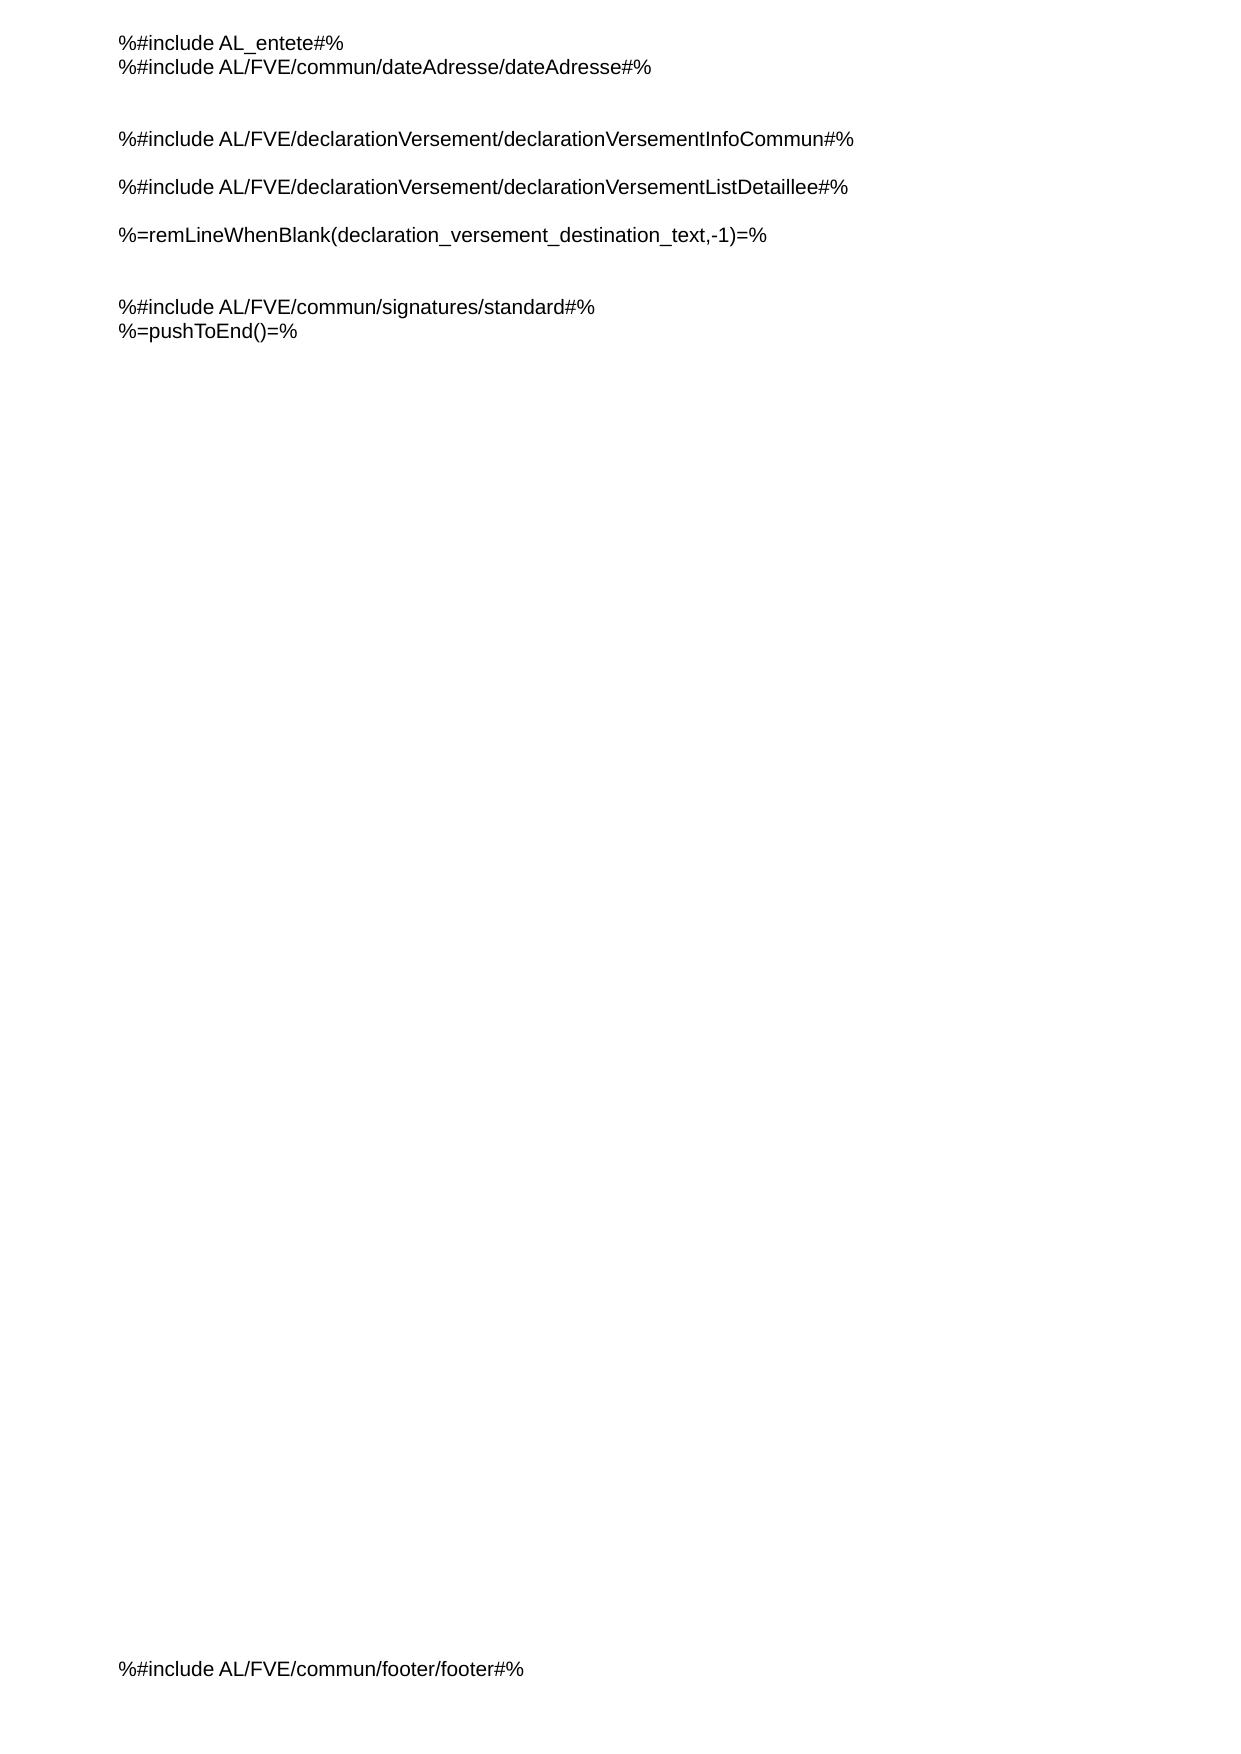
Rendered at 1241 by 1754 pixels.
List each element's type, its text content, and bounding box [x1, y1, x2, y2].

text %#include AL/FVE/declarationVersement/declarationVersementListDetaillee#% [118, 175, 1131, 199]
text %=pushToEnd()=% [118, 319, 1122, 343]
text %#include AL/FVE/commun/signatures/standard#% [118, 295, 1122, 319]
text %#include AL/FVE/declarationVersement/declarationVersementInfoCommun#% [118, 127, 1131, 151]
text %=remLineWhenBlank(declaration_versement_destination_text,-1)=% [118, 223, 1131, 247]
text %#include AL_entete#% [118, 31, 1122, 55]
text %#include AL/FVE/commun/dateAdresse/dateAdresse#% [118, 55, 1131, 79]
